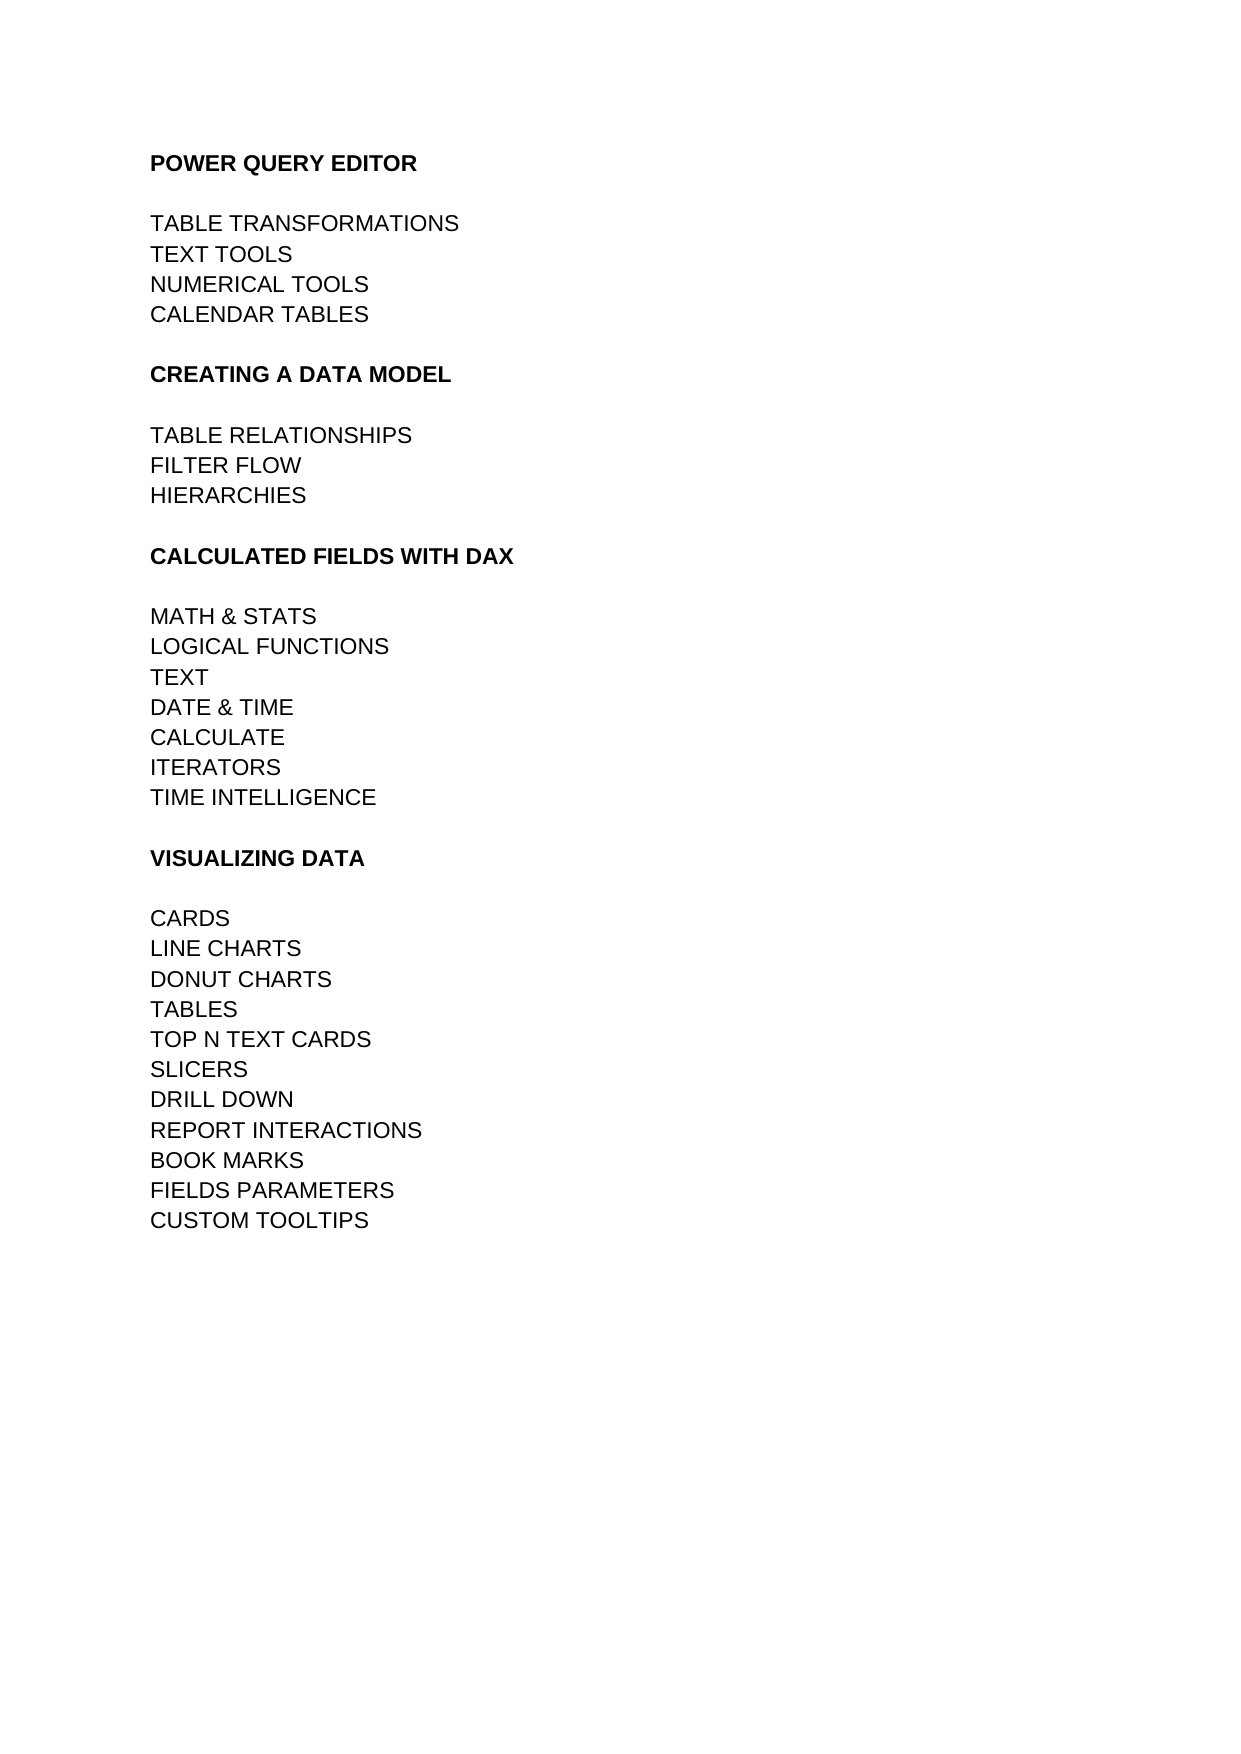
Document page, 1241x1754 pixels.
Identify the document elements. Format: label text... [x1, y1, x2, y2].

text TOP N TEXT CARDS [150, 1026, 1090, 1052]
text SLICERS [150, 1056, 1090, 1083]
text TIME INTELLIGENCE [150, 784, 1090, 811]
text FIELDS PARAMETERS [150, 1177, 1090, 1203]
text DATE & TIME [150, 694, 1090, 720]
text VISUALIZING DATA [150, 845, 1090, 871]
text FILTER FLOW [150, 452, 1090, 478]
text TEXT TOOLS [150, 241, 1090, 267]
text ITERATORS [150, 754, 1090, 781]
text CALCULATE [150, 724, 1090, 750]
text LINE CHARTS [150, 935, 1090, 962]
text DRILL DOWN [150, 1086, 1090, 1113]
text POWER QUERY EDITOR [150, 150, 1090, 176]
text TABLE TRANSFORMATIONS [150, 210, 1090, 237]
text BOOK MARKS [150, 1147, 1090, 1173]
text REPORT INTERACTIONS [150, 1117, 1090, 1143]
text LOGICAL FUNCTIONS [150, 633, 1090, 660]
text MATH & STATS [150, 603, 1090, 629]
text CARDS [150, 905, 1090, 932]
text TABLES [150, 996, 1090, 1022]
text CALCULATED FIELDS WITH DAX [150, 543, 1090, 569]
text CALENDAR TABLES [150, 301, 1090, 327]
text TEXT [150, 663, 1090, 690]
text DONUT CHARTS [150, 966, 1090, 992]
text NUMERICAL TOOLS [150, 271, 1090, 297]
text TABLE RELATIONSHIPS [150, 422, 1090, 448]
text CUSTOM TOOLTIPS [150, 1207, 1090, 1234]
text CREATING A DATA MODEL [150, 361, 1090, 388]
text HIERARCHIES [150, 482, 1090, 509]
